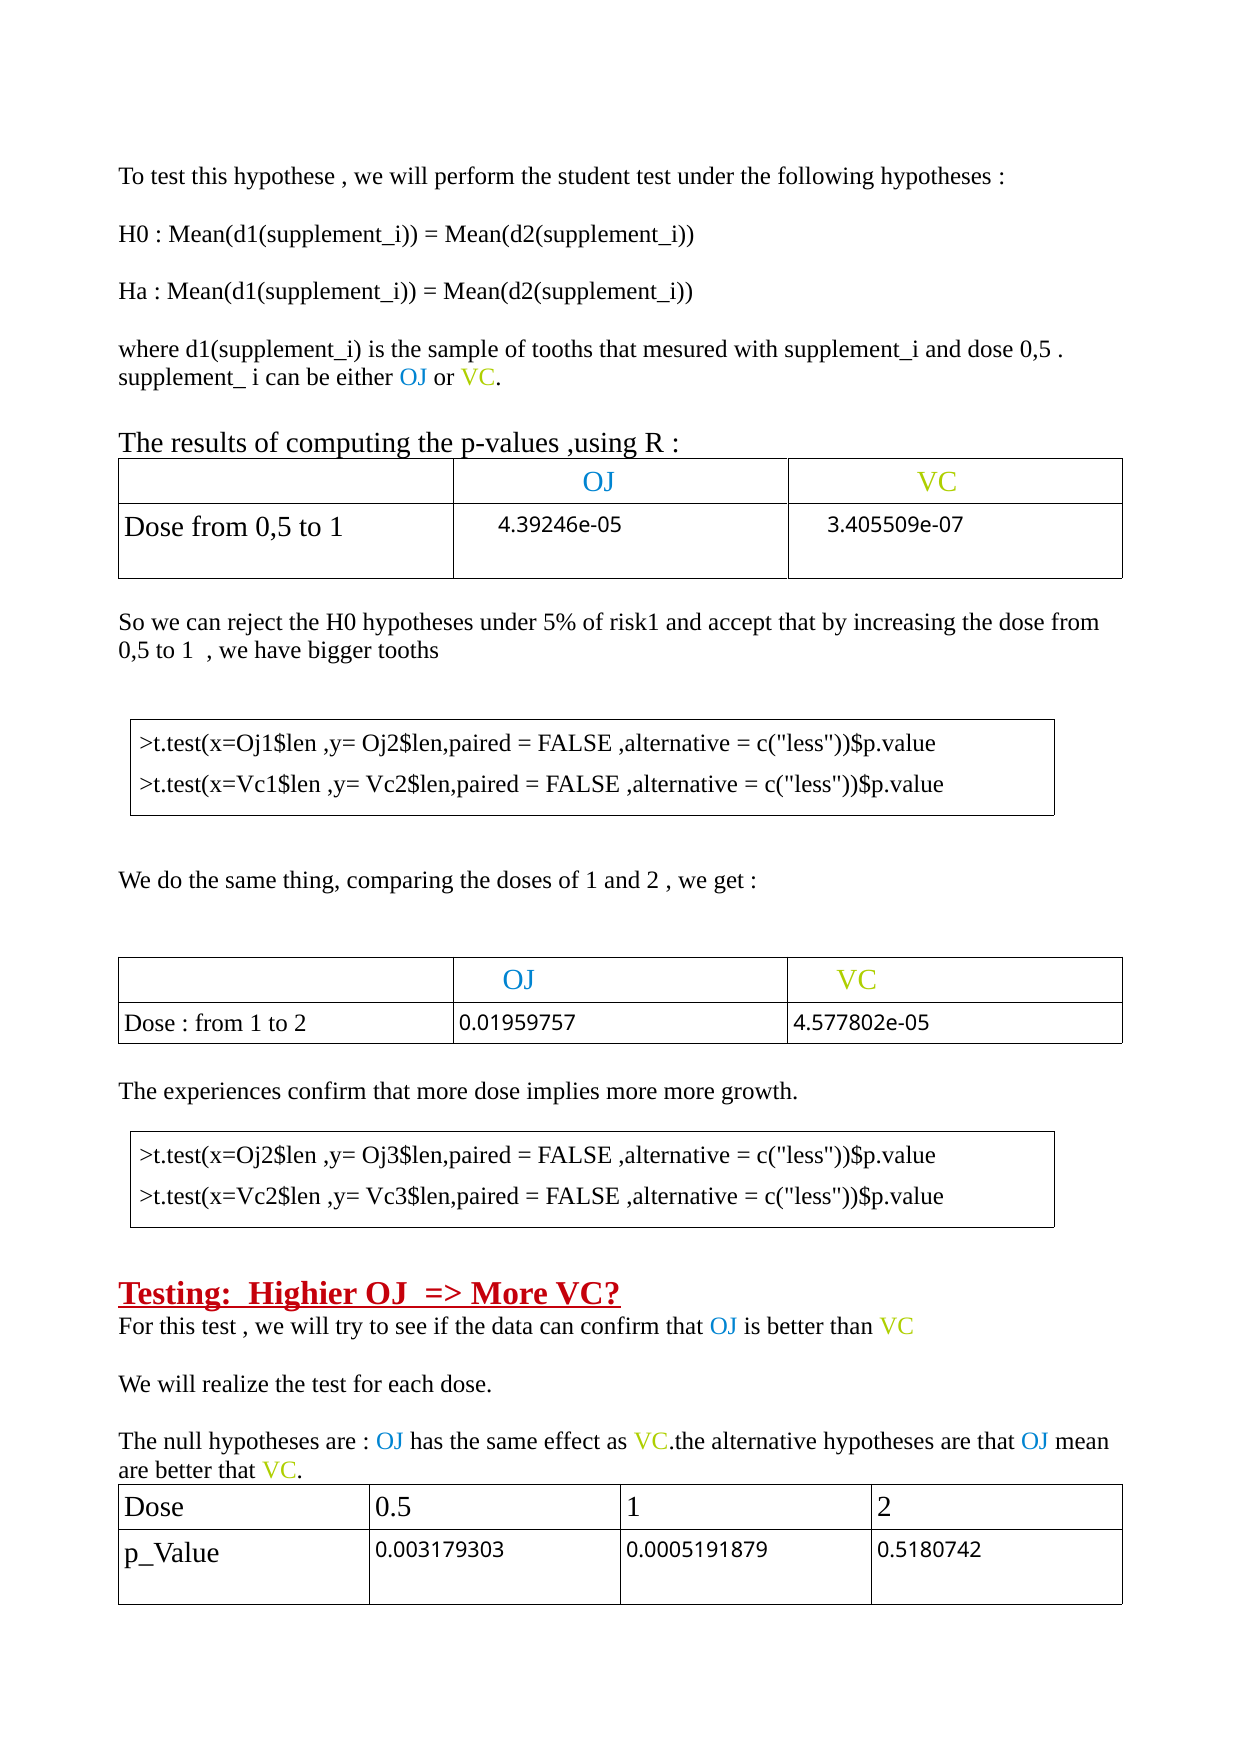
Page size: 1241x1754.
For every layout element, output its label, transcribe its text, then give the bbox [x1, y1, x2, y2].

text >t.test(x=Vc2$len ,y= Vc3$len,paired = FALSE ,alternative = c("less"))$p.value [139, 1181, 1045, 1210]
table_cell p_Value [119, 1530, 369, 1603]
table_cell 3.405509e-07 [789, 504, 1122, 578]
text >t.test(x=Vc1$len ,y= Vc2$len,paired = FALSE ,alternative = c("less"))$p.value [139, 769, 1045, 798]
text To test this hypothese , we will perform the student test under the following hypotheses : [118, 161, 1122, 190]
table_cell 0.5180742 [872, 1530, 1122, 1603]
text We will realize the test for each dose. [118, 1369, 1122, 1397]
text >t.test(x=Oj2$len ,y= Oj3$len,paired = FALSE ,alternative = c("less"))$p.value [139, 1140, 1045, 1169]
text We do the same thing, comparing the doses of 1 and 2 , we get : [118, 866, 1122, 894]
text supplement_ i can be either OJ or VC. [118, 362, 1122, 391]
text The results of computing the p-values ,using R : [118, 425, 1122, 458]
text where d1(supplement_i) is the sample of tooths that mesured with supplement_i and dose 0,5 . [118, 334, 1122, 362]
table_header VC [789, 459, 1122, 503]
table_header [119, 958, 453, 1002]
table_header 1 [621, 1485, 871, 1529]
table_header [119, 459, 453, 503]
text The experiences confirm that more dose implies more more growth. [118, 1076, 1122, 1105]
table_cell Dose from 0,5 to 1 [119, 504, 453, 578]
table_cell 4.577802e-05 [788, 1003, 1122, 1043]
text H0 : Mean(d1(supplement_i)) = Mean(d2(supplement_i)) [118, 219, 1122, 247]
table_cell 4.39246e-05 [454, 504, 787, 578]
table_header 0,5 [370, 1485, 620, 1529]
table_cell 0.01959757 [454, 1003, 787, 1043]
table_header Dose [119, 1485, 369, 1529]
text >t.test(x=Oj1$len ,y= Oj2$len,paired = FALSE ,alternative = c("less"))$p.value [139, 728, 1045, 757]
table_cell 0.003179303 [370, 1530, 620, 1603]
text For this test , we will try to see if the data can confirm that OJ is better than VC [118, 1311, 1122, 1340]
table_cell 0.0005191879 [621, 1530, 871, 1603]
table_header OJ [454, 459, 787, 503]
text Testing: Highier OJ => More VC? [118, 1273, 1122, 1311]
table_header VC [788, 958, 1122, 1002]
text The null hypotheses are : OJ has the same effect as VC.the alternative hypotheses are that OJ mean are better that VC. [118, 1426, 1122, 1484]
table_header OJ [454, 958, 787, 1002]
table_header 2 [872, 1485, 1122, 1529]
table_cell Dose : from 1 to 2 [119, 1003, 453, 1043]
text Ha : Mean(d1(supplement_i)) = Mean(d2(supplement_i)) [118, 276, 1122, 305]
text So we can reject the H0 hypotheses under 5% of risk1 and accept that by increasing the dose from 0,5 to 1 , we have bigger tooths [118, 607, 1122, 664]
